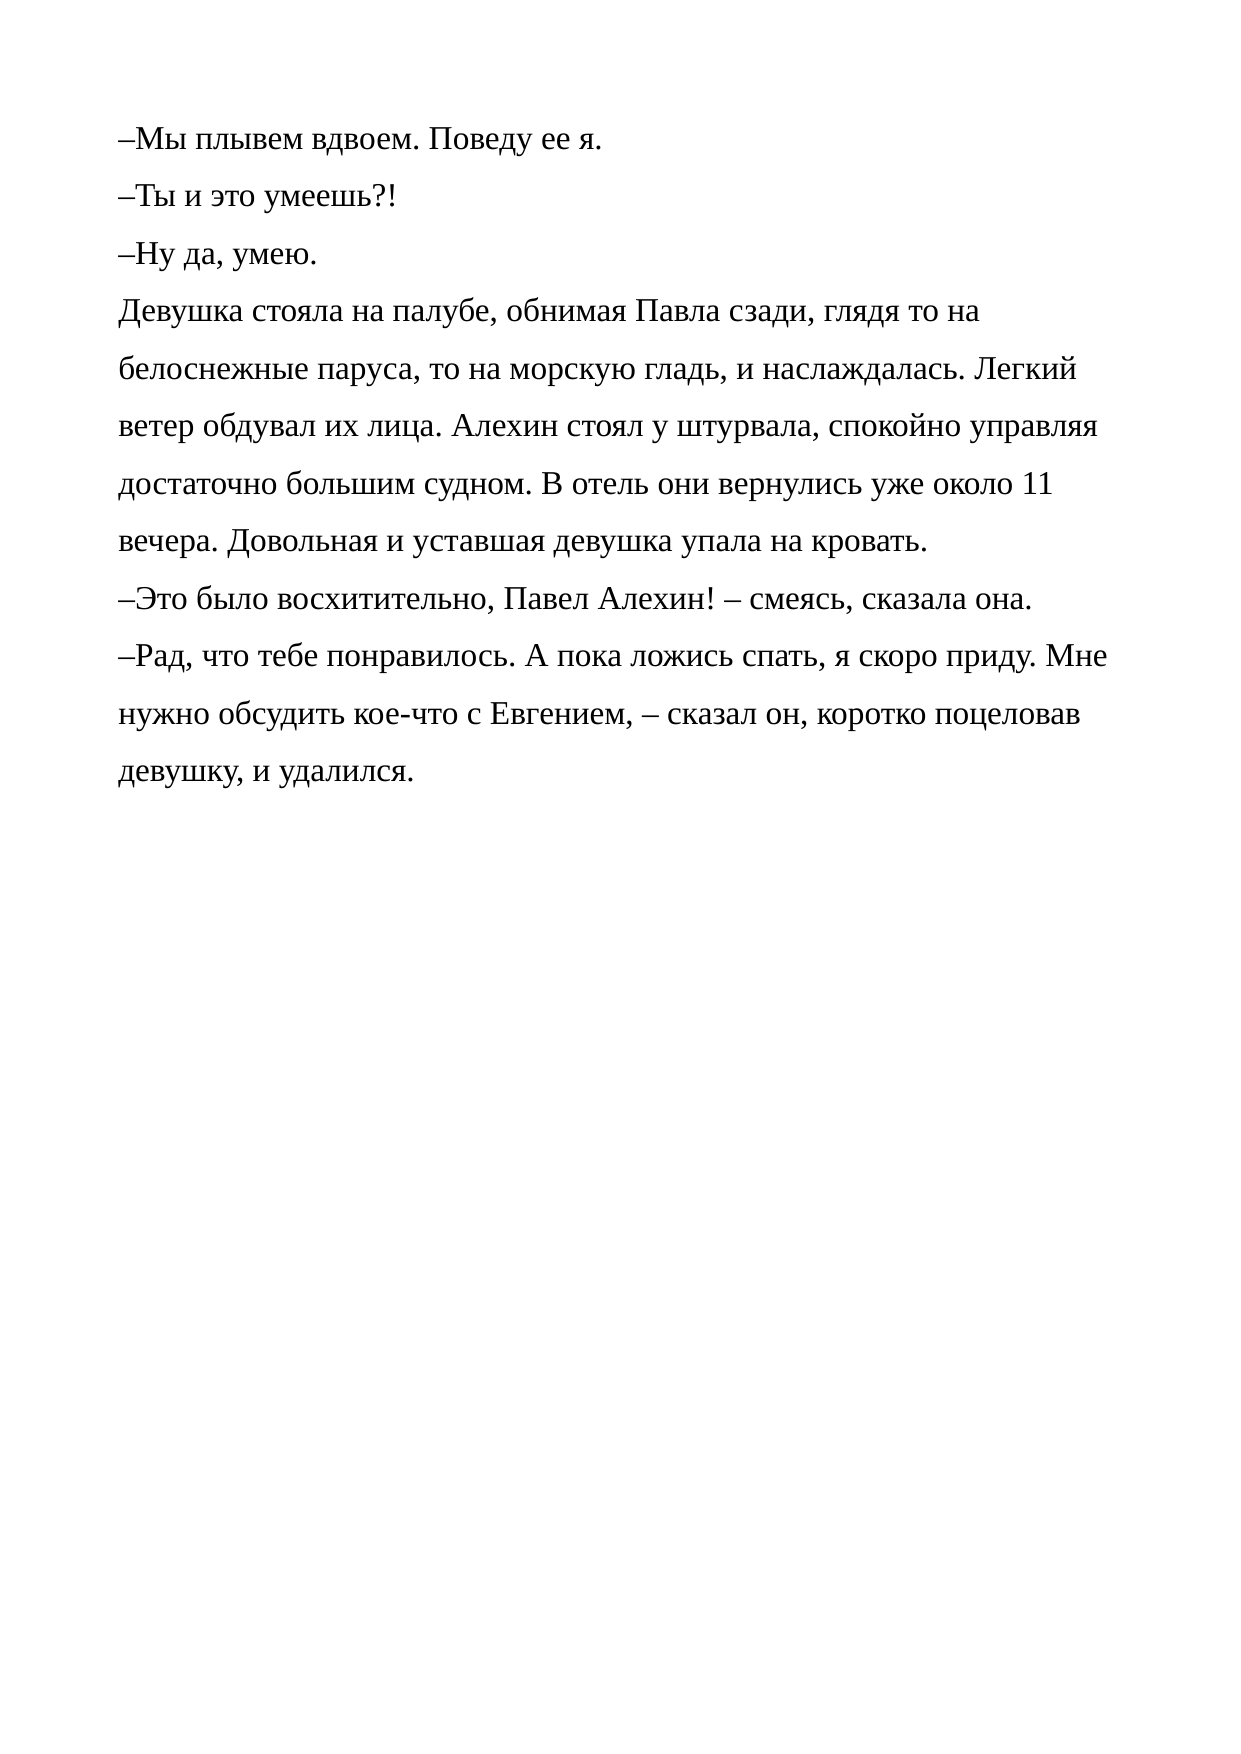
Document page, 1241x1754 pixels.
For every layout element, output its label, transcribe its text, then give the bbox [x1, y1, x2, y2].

text –Рад, что тебе понравилось. А пока ложись спать, я скоро приду. Мне нужно обсудить кое-что с Евгением, – сказал он, коротко поцеловав девушку, и удалился. [118, 636, 1122, 789]
text –Мы плывем вдвоем. Поведу ее я. [118, 118, 1122, 156]
text –Ну да, умею. [118, 233, 1122, 271]
text –Ты и это умеешь?! [118, 176, 1122, 214]
text –Это было восхитительно, Павел Алехин! – смеясь, сказала она. [118, 578, 1122, 616]
text Девушка стояла на палубе, обнимая Павла сзади, глядя то на белоснежные паруса, то на морскую гладь, и наслаждалась. Легкий ветер обдувал их лица. Алехин стоял у штурвала, спокойно управляя достаточно большим судном. В отель они вернулись уже около 11 вечера. Довольная и уставшая девушка упала на кровать. [118, 291, 1122, 559]
